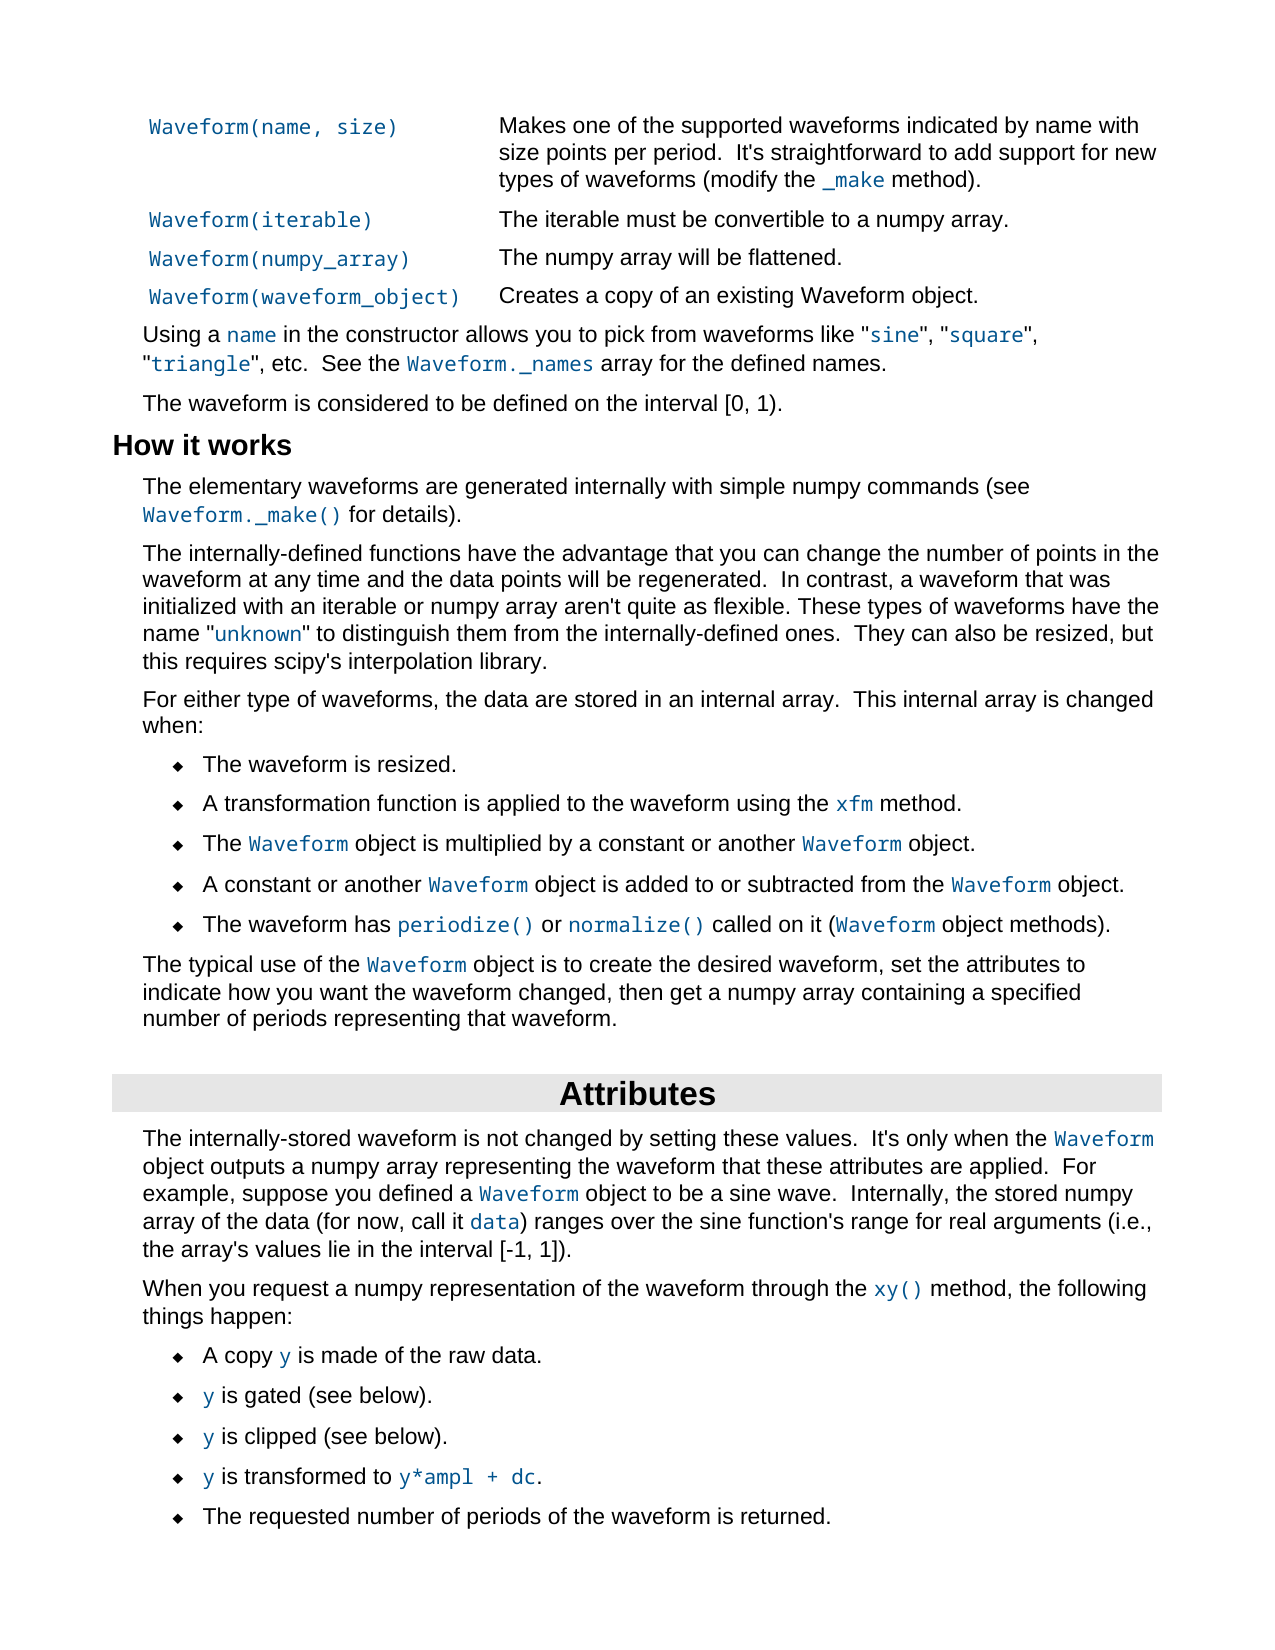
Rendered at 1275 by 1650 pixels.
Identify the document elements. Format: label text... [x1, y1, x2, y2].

text The internally-defined functions have the advantage that you can change the number of points in the waveform at any time and the data points will be regenerated. In contrast, a waveform that was initialized with an iterable or numpy array aren't quite as flexible. These types of waveforms have the name "unknown" to distinguish them from the internally-defined ones. They can also be resized, but this requires scipy's interpolation library. [142, 540, 1162, 674]
text The typical use of the Waveform object is to create the desired waveform, set the attributes to indicate how you want the waveform changed, then get a numpy array containing a specified number of periods representing that waveform. [142, 951, 1162, 1032]
list A transformation function is applied to the waveform using the xfm method. [172, 789, 1162, 817]
table_header Waveform(name, size) [149, 113, 469, 206]
list The Waveform object is multiplied by a constant or another Waveform object. [172, 829, 1162, 858]
text The elementary waveforms are generated internally with simple numpy commands (see Waveform._make() for details). [142, 473, 1162, 528]
list y is clipped (see below). [172, 1422, 1162, 1450]
list A constant or another Waveform object is added to or subtracted from the Waveform object. [172, 870, 1162, 898]
table_cell The numpy array will be flattened. [469, 244, 1163, 282]
text The waveform is considered to be defined on the interval [0, 1). [142, 389, 1162, 416]
list y is gated (see below). [172, 1381, 1162, 1410]
list A copy y is made of the raw data. [172, 1341, 1162, 1369]
list The waveform is resized. [172, 751, 1162, 777]
list The requested number of periods of the waveform is returned. [172, 1503, 1162, 1529]
list The waveform has periodize() or normalize() called on it (Waveform object methods). [172, 910, 1162, 939]
subtitle Attributes [112, 1074, 1162, 1112]
table_cell Creates a copy of an existing Waveform object. [469, 282, 1163, 321]
table_cell The iterable must be convertible to a numpy array. [469, 206, 1163, 244]
text The internally-stored waveform is not changed by setting these values. It's only when the Waveform object outputs a numpy array representing the waveform that these attributes are applied. For example, suppose you defined a Waveform object to be a sine wave. Internally, the stored numpy array of the data (for now, call it data) ranges over the sine function's range for real arguments (i.e., the array's values lie in the interval [-1, 1]). [142, 1124, 1162, 1262]
subtitle How it works [112, 428, 1162, 461]
list y is transformed to y*ampl + dc. [172, 1462, 1162, 1491]
text When you request a numpy representation of the waveform through the xy() method, the following things happen: [142, 1274, 1162, 1329]
table_cell Waveform(numpy_array) [149, 244, 469, 282]
table_cell Waveform(iterable) [149, 206, 469, 244]
table_header Makes one of the supported waveforms indicated by name with size points per period. It's straightforward to add support for new types of waveforms (modify the _make method). [469, 113, 1163, 206]
text Using a name in the constructor allows you to pick from waveforms like "sine", "square", "triangle", etc. See the Waveform._names array for the defined names. [142, 321, 1162, 377]
table_cell Waveform(waveform_object) [149, 282, 469, 321]
text For either type of waveforms, the data are stored in an internal array. This internal array is changed when: [142, 686, 1162, 739]
